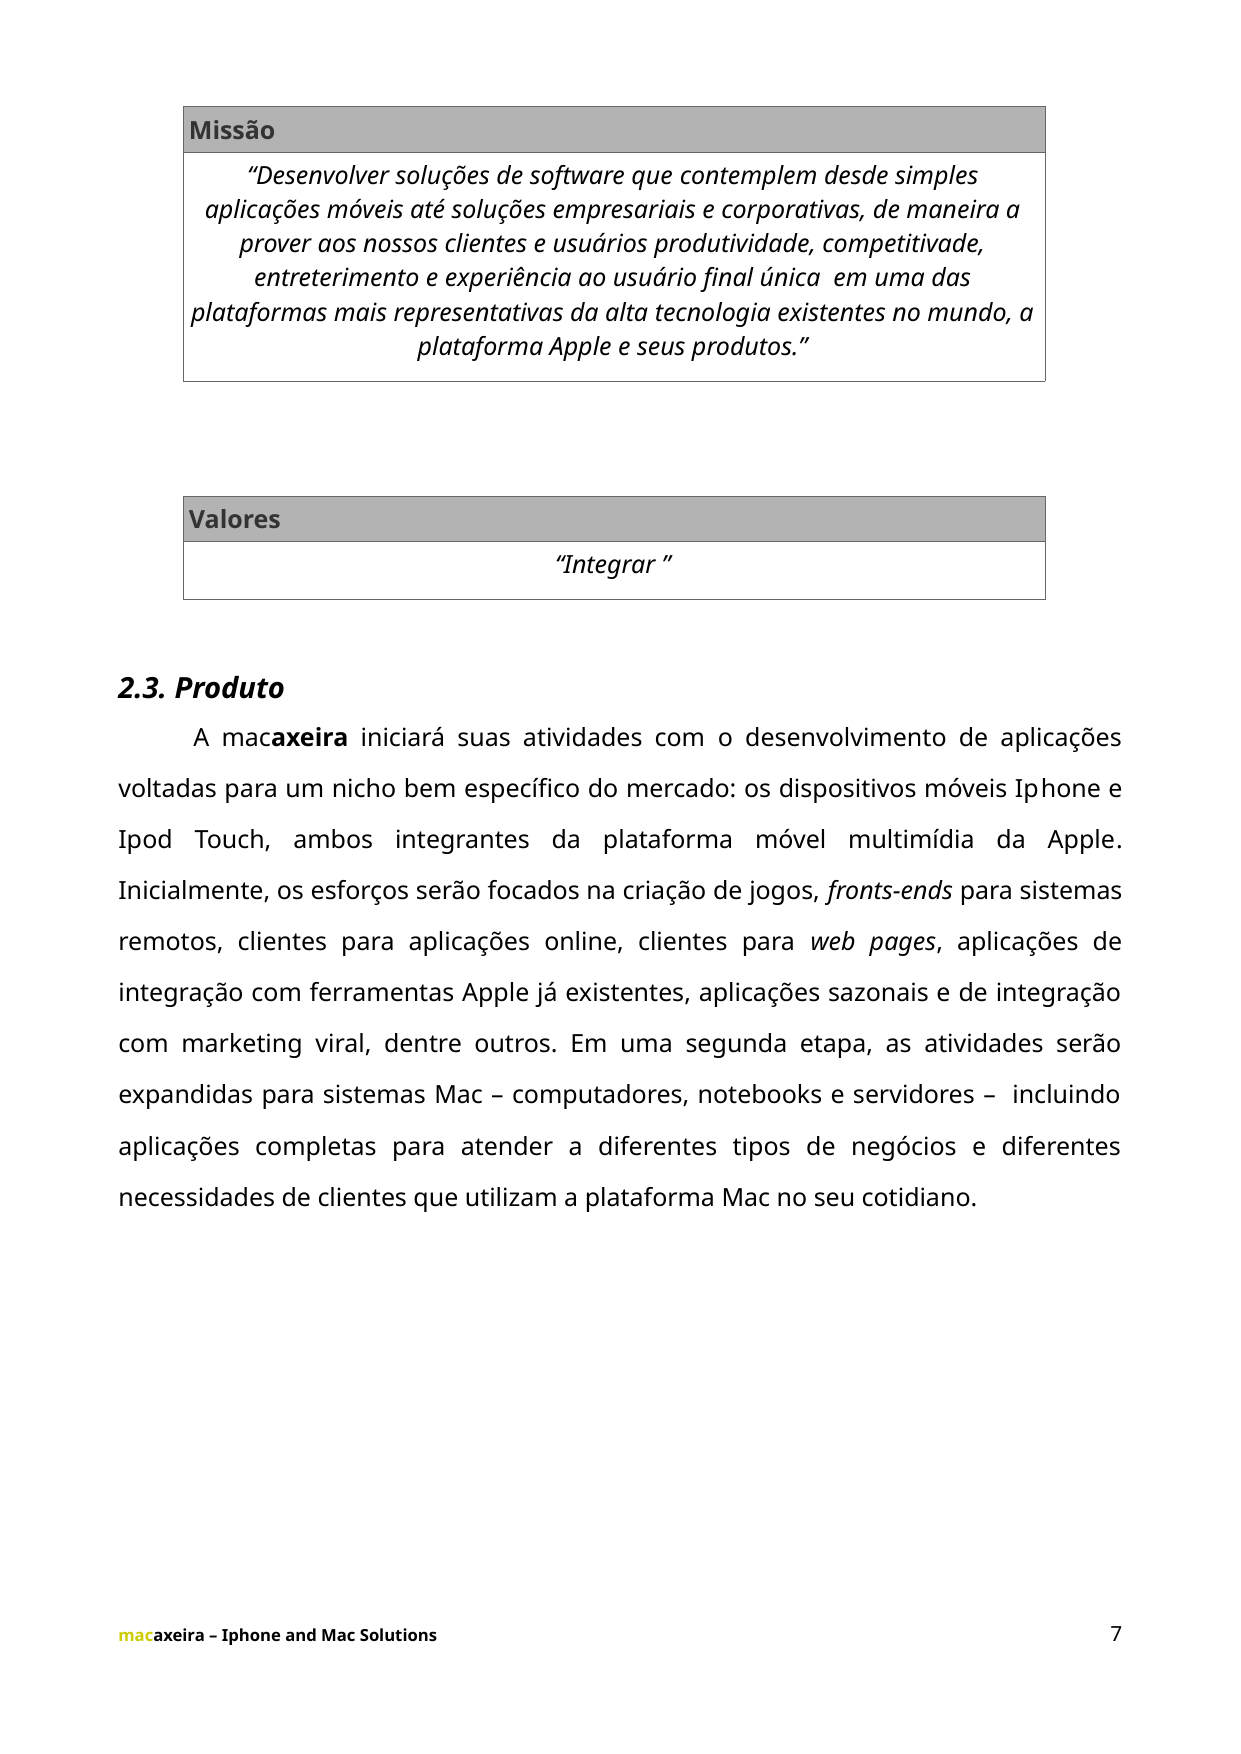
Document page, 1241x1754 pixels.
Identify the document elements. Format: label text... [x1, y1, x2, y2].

table_cell “Desenvolver soluções de software que contemplem desde simples aplicações móveis até soluções empresariais e corporativas, de maneira a prover aos nossos clientes e usuários produtividade, competitivade, entreterimento e experiência ao usuário final única em uma das plataformas mais representativas da alta tecnologia existentes no mundo, a plataforma Apple e seus produtos.” [184, 153, 1045, 381]
table_header Missão [184, 107, 1045, 152]
subtitle 2.3. Produto [118, 668, 1122, 707]
table_header Valores [184, 497, 1045, 541]
text A macaxeira iniciará suas atividades com o desenvolvimento de aplicações voltadas para um nicho bem específico do mercado: os dispositivos móveis Iphone e Ipod Touch, ambos integrantes da plataforma móvel multimídia da Apple. Inicialmente, os esforços serão focados na criação de jogos, fronts-ends para sistemas remotos, clientes para aplicações online, clientes para web pages, aplicações de integração com ferramentas Apple já existentes, aplicações sazonais e de integração com marketing viral, dentre outros. Em uma segunda etapa, as atividades serão expandidas para sistemas Mac – computadores, notebooks e servidores – incluindo aplicações completas para atender a diferentes tipos de negócios e diferentes necessidades de clientes que utilizam a plataforma Mac no seu cotidiano. [118, 720, 1122, 1213]
table_cell “Integrar ” [184, 542, 1045, 599]
